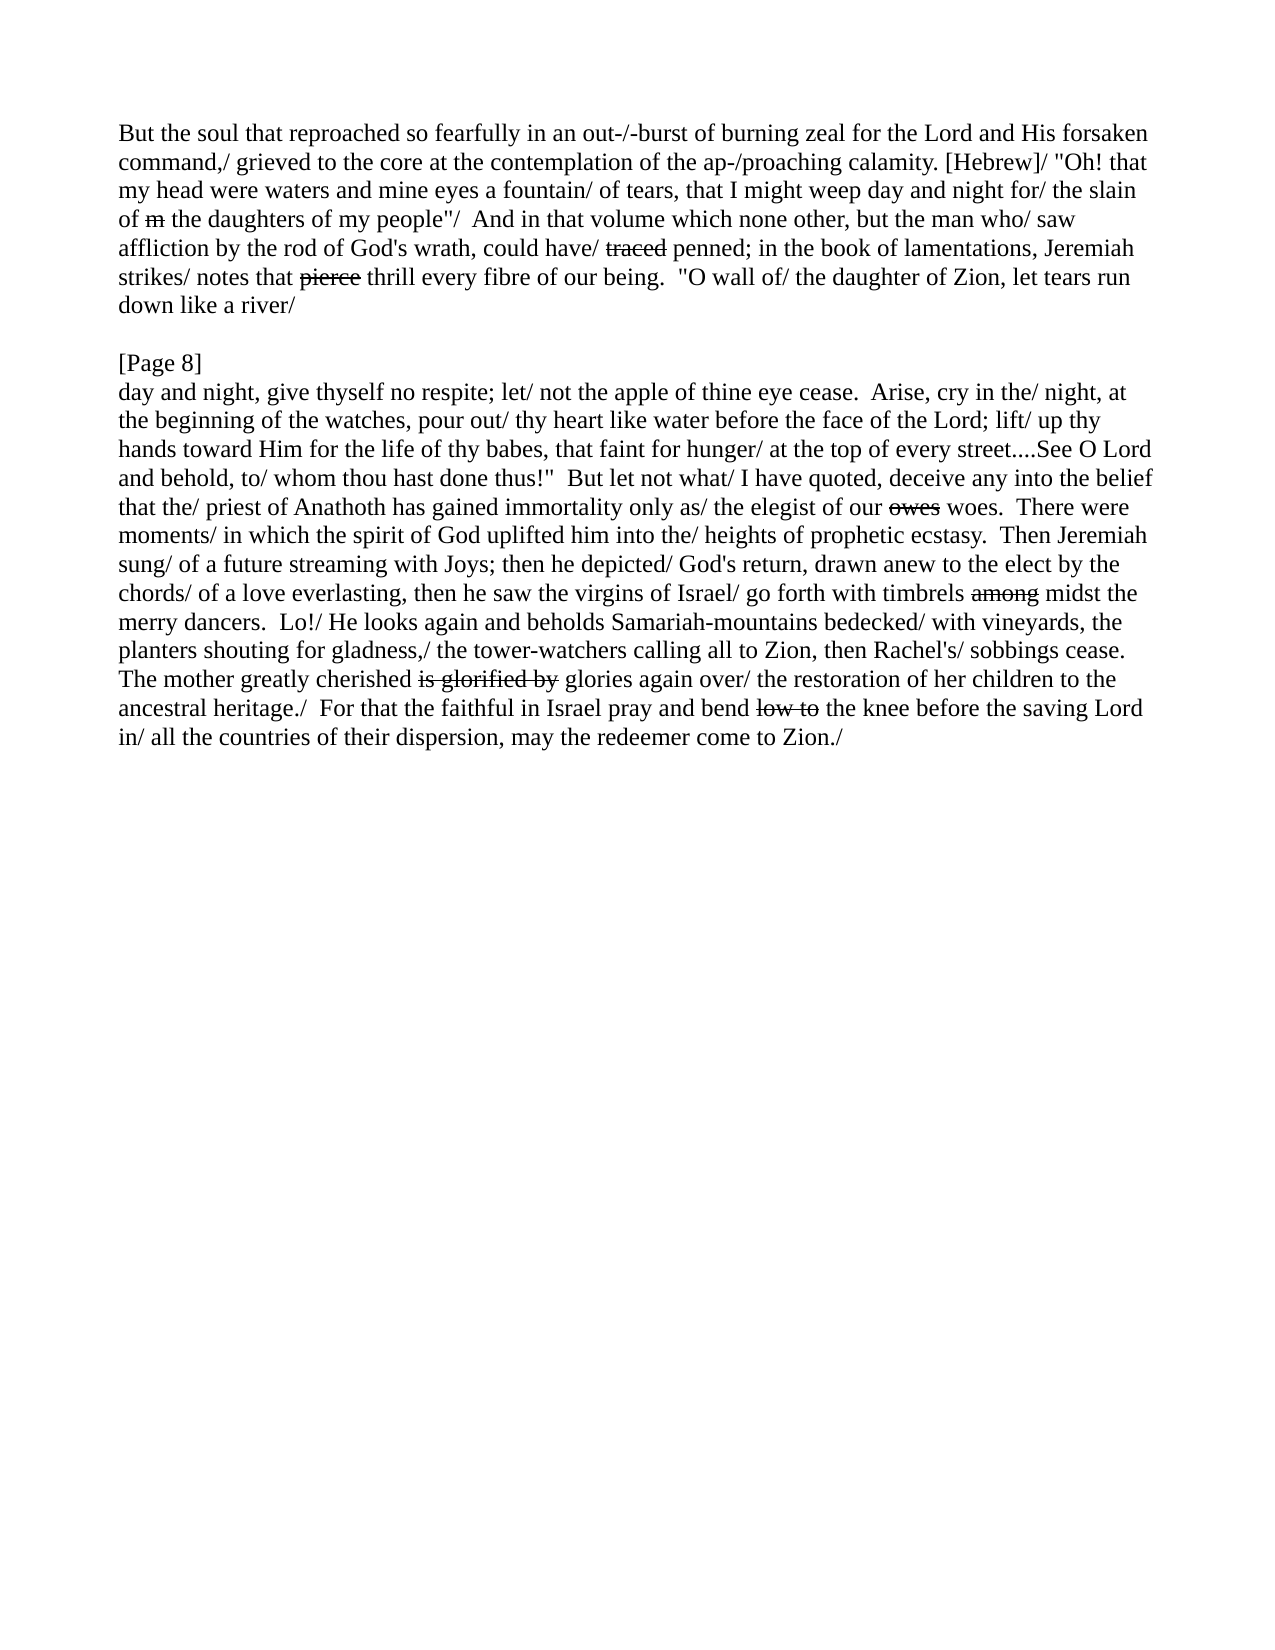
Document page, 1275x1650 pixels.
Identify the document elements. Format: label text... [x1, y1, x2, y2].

text [Page 8] [118, 348, 1157, 377]
text day and night, give thyself no respite; let/ not the apple of thine eye cease. Arise, cry in the/ night, at the beginning of the watches, pour out/ thy heart like water before the face of the Lord; lift/ up thy hands toward Him for the life of thy babes, that faint for hunger/ at the top of every street....See O Lord and behold, to/ whom thou hast done thus!" But let not what/ I have quoted, deceive any into the belief that the/ priest of Anathoth has gained immortality only as/ the elegist of our owes woes. There were moments/ in which the spirit of God uplifted him into the/ heights of prophetic ecstasy. Then Jeremiah sung/ of a future streaming with Joys; then he depicted/ God's return, drawn anew to the elect by the chords/ of a love everlasting, then he saw the virgins of Israel/ go forth with timbrels among midst the merry dancers. Lo!/ He looks again and beholds Samariah-mountains bedecked/ with vineyards, the planters shouting for gladness,/ the tower-watchers calling all to Zion, then Rachel's/ sobbings cease. The mother greatly cherished is glorified by glories again over/ the restoration of her children to the ancestral heritage./ For that the faithful in Israel pray and bend low to the knee before the saving Lord in/ all the countries of their dispersion, may the redeemer come to Zion./ [118, 377, 1157, 751]
text But the soul that reproached so fearfully in an out-/-burst of burning zeal for the Lord and His forsaken command,/ grieved to the core at the contemplation of the ap-/proaching calamity. [Hebrew]/ "Oh! that my head were waters and mine eyes a fountain/ of tears, that I might weep day and night for/ the slain of m the daughters of my people"/ And in that volume which none other, but the man who/ saw affliction by the rod of God's wrath, could have/ traced penned; in the book of lamentations, Jeremiah strikes/ notes that pierce thrill every fibre of our being. "O wall of/ the daughter of Zion, let tears run down like a river/ [118, 118, 1157, 319]
